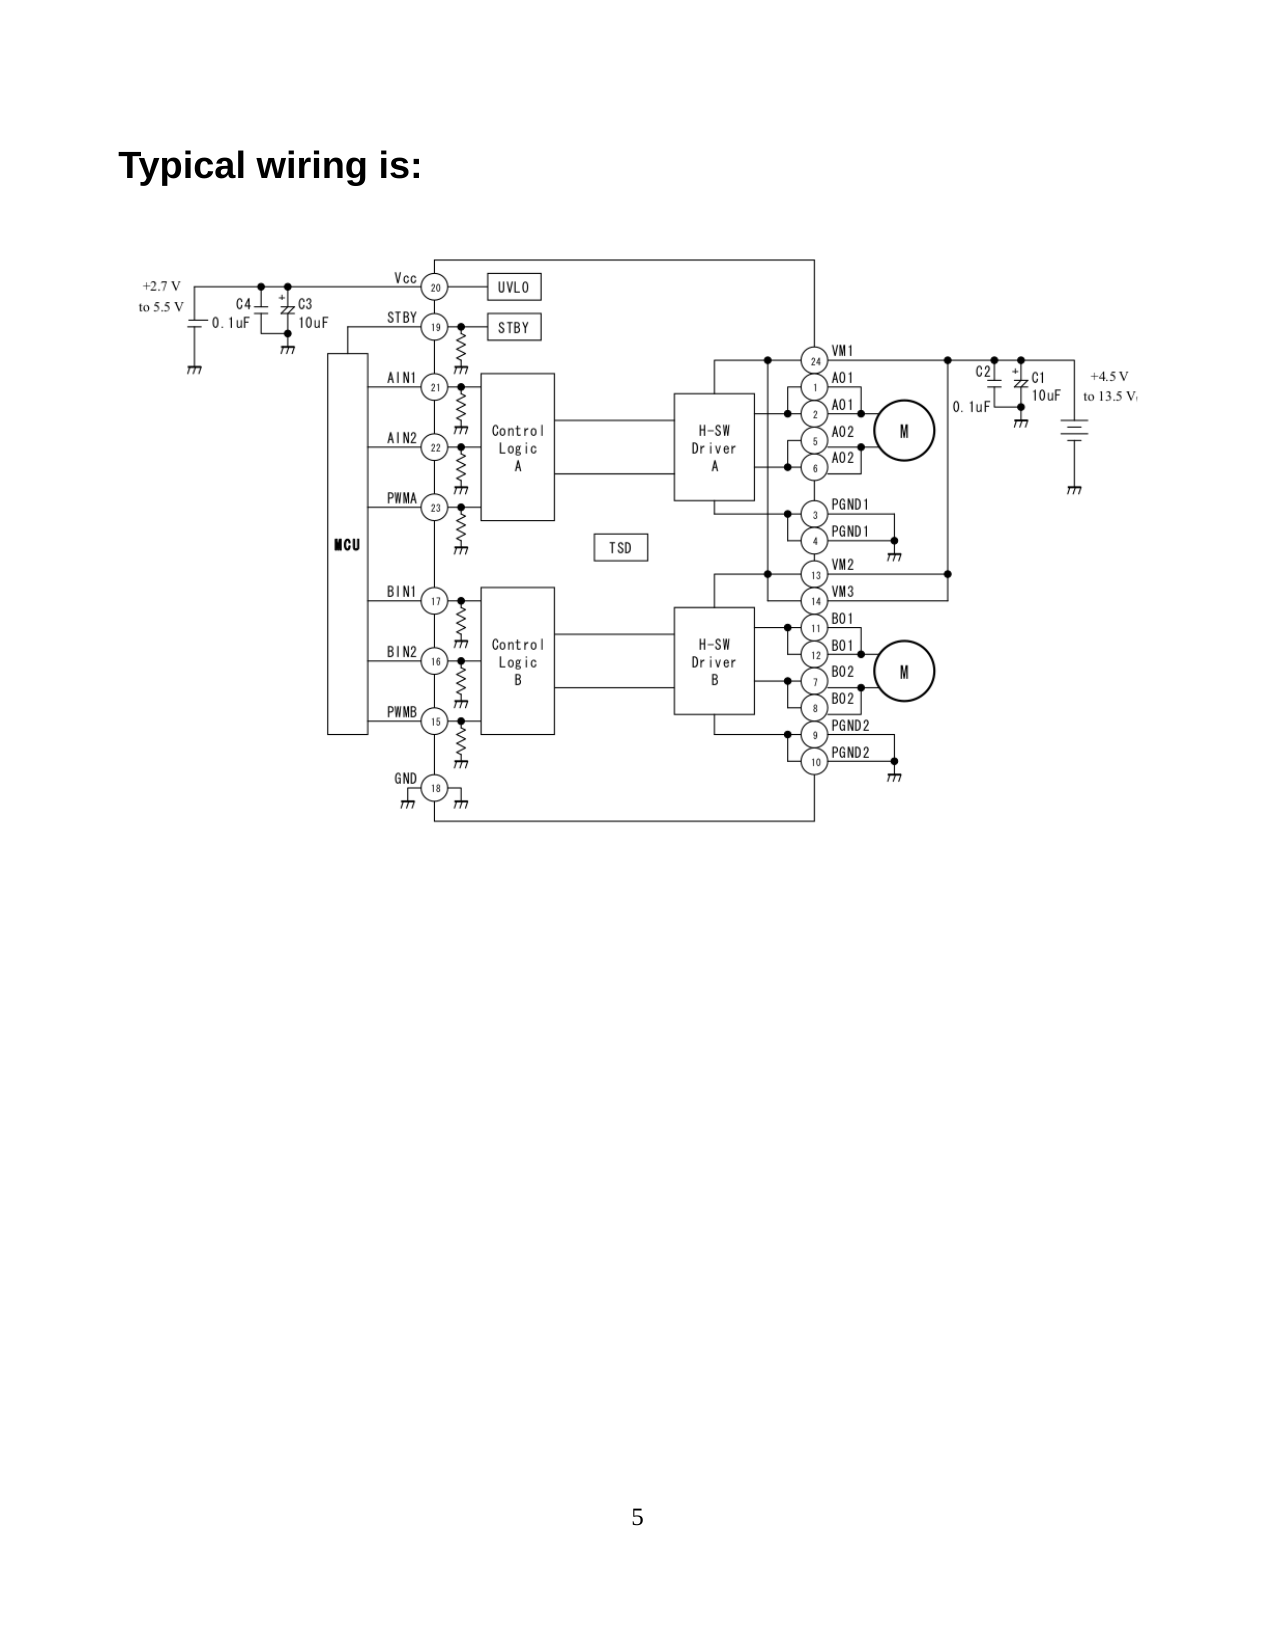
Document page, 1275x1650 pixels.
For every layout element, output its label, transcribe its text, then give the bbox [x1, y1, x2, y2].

picture [118, 246, 1157, 870]
subtitle Typical wiring is: [118, 143, 1157, 187]
